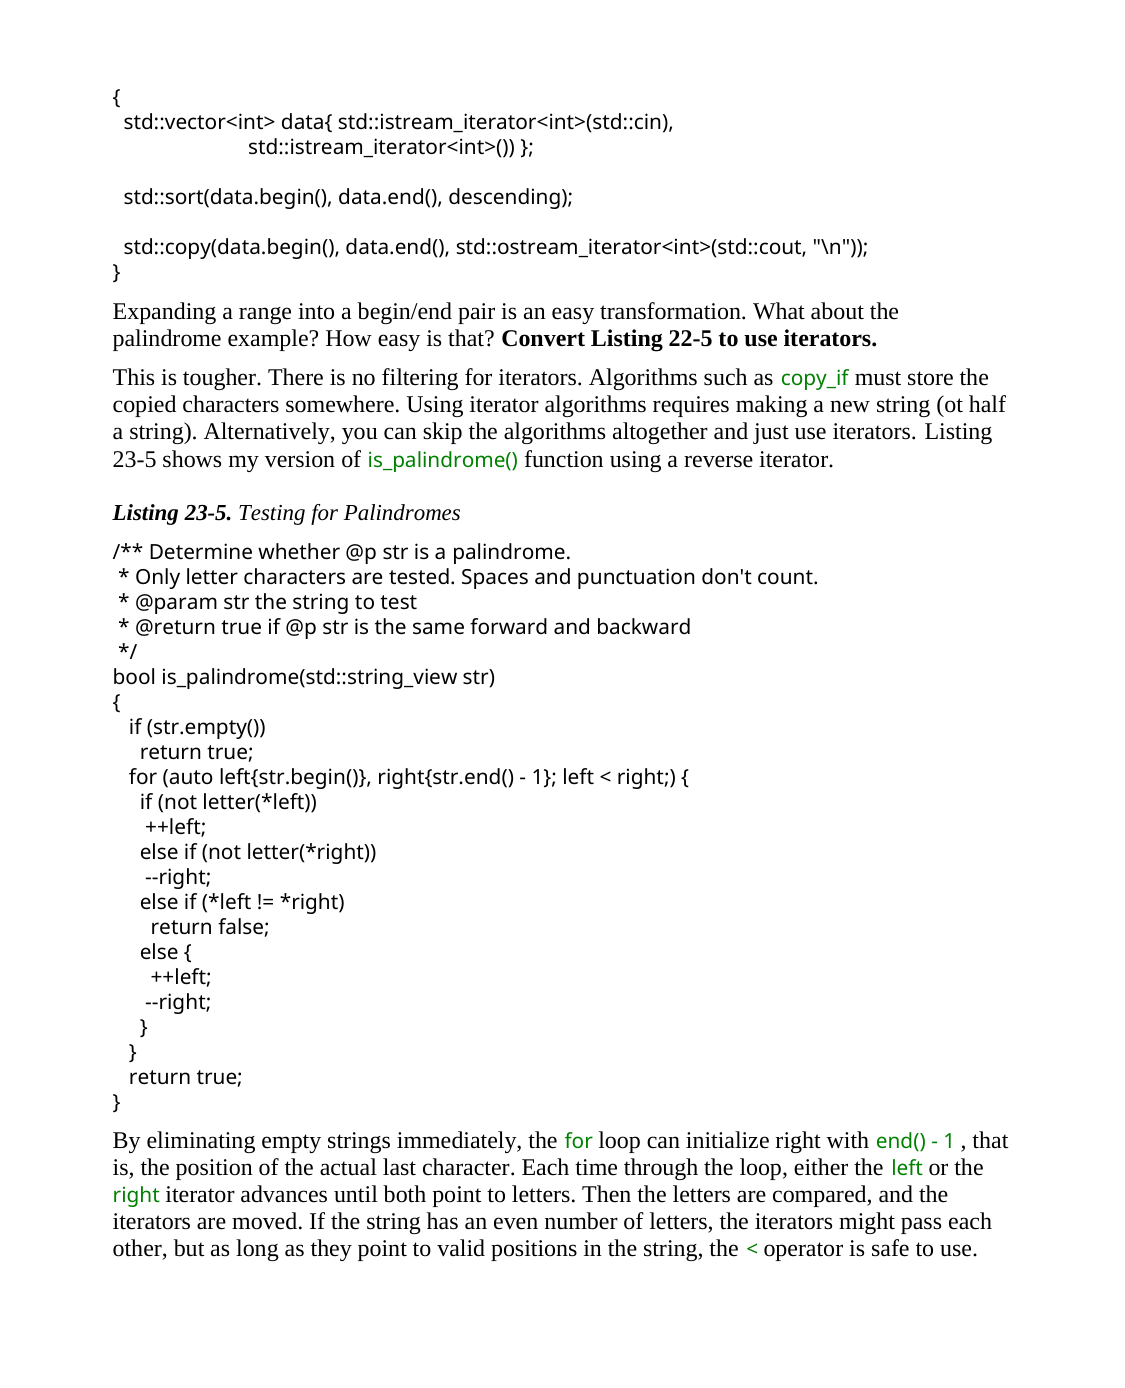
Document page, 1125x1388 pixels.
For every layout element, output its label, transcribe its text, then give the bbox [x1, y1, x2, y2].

text } [112, 260, 997, 285]
text return true; [112, 739, 997, 764]
text } [112, 1014, 997, 1039]
text return true; [112, 1064, 997, 1089]
text By eliminating empty strings immediately, the for loop can initialize right with end() - 1 , that is, the position of the actual last character. Each time through the loop, either the left or the right iterator advances until both point to letters. Then the letters are compared, and the iterators are moved. If the string has an even number of letters, the iterators might pass each other, but as long as they point to valid positions in the string, the < operator is safe to use. [112, 1127, 1012, 1262]
text else { [112, 939, 997, 964]
text { [112, 689, 997, 714]
text * @return true if @p str is the same forward and backward [112, 614, 997, 639]
text std::sort(data.begin(), data.end(), descending); [112, 185, 997, 210]
text for (auto left{str.begin()}, right{str.end() - 1}; left < right;) { [112, 764, 997, 789]
text { [112, 85, 997, 110]
text Expanding a range into a begin/end pair is an easy transformation. What about the palindrome example? How easy is that? Convert Listing 22-5 to use iterators. [112, 297, 1012, 352]
text bool is_palindrome(std::string_view str) [112, 664, 997, 689]
text else if (*left != *right) [112, 889, 997, 914]
text ++left; [112, 964, 997, 989]
text --right; [112, 989, 997, 1014]
text if (not letter(*left)) [112, 789, 997, 814]
text return false; [112, 914, 997, 939]
text ++left; [112, 814, 997, 839]
text /** Determine whether @p str is a palindrome. [112, 539, 997, 564]
text if (str.empty()) [112, 714, 997, 739]
text else if (not letter(*right)) [112, 839, 997, 864]
text std::copy(data.begin(), data.end(), std::ostream_iterator<int>(std::cout, "\n")); [112, 235, 997, 260]
text } [112, 1089, 997, 1114]
text * @param str the string to test [112, 589, 997, 614]
text std::vector<int> data{ std::istream_iterator<int>(std::cin), [112, 110, 997, 135]
text This is tougher. There is no filtering for iterators. Algorithms such as copy_if must store the copied characters somewhere. Using iterator algorithms requires making a new string (ot half a string). Alternatively, you can skip the algorithms altogether and just use iterators. Listing 23-5 shows my version of is_palindrome() function using a reverse iterator. [112, 364, 1012, 472]
text */ [112, 639, 997, 664]
text Listing 23-5. Testing for Palindromes [112, 497, 1012, 527]
text * Only letter characters are tested. Spaces and punctuation don't count. [112, 564, 997, 589]
text --right; [112, 864, 997, 889]
text std::istream_iterator<int>()) }; [112, 135, 997, 160]
text } [112, 1039, 997, 1064]
